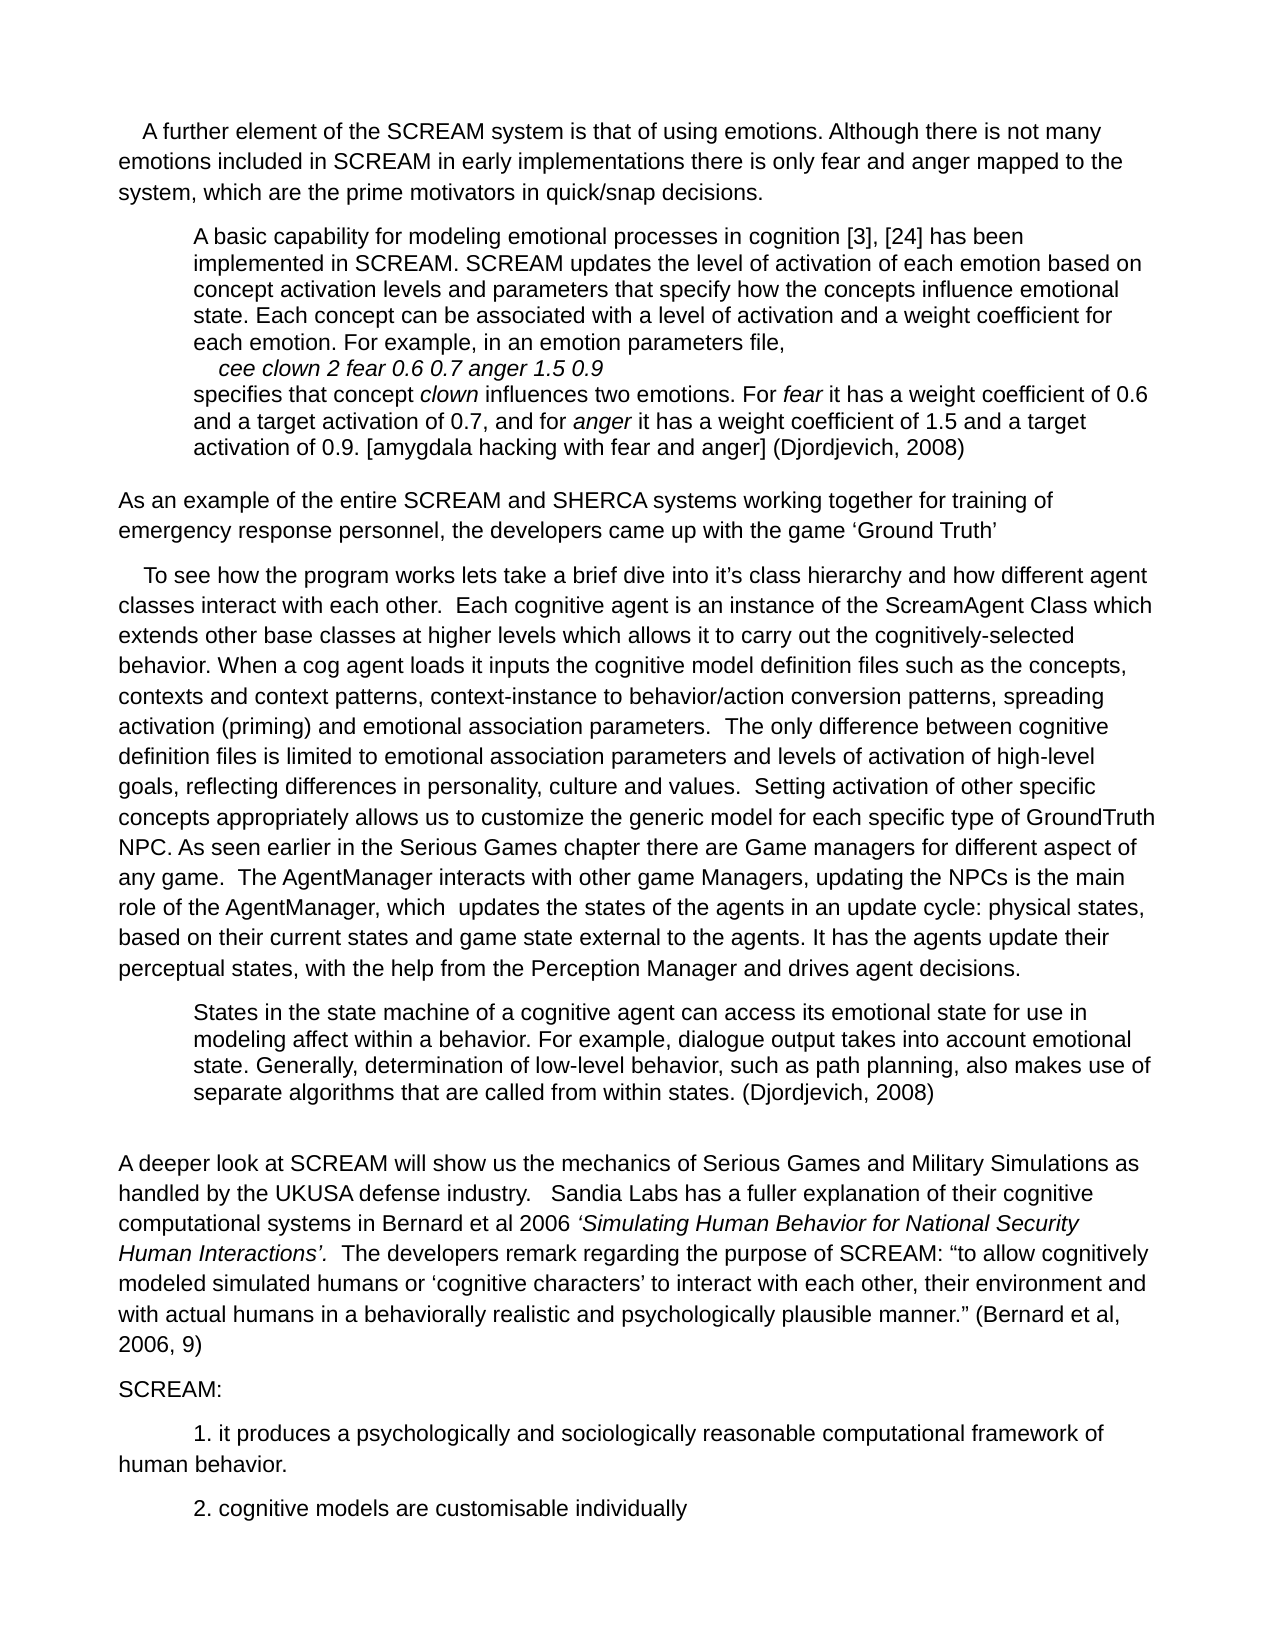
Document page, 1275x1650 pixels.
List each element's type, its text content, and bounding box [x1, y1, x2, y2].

text cee clown 2 fear 0.6 0.7 anger 1.5 0.9 [193, 355, 1157, 381]
text SCREAM: [118, 1376, 1157, 1402]
text 1. it produces a psychologically and sociologically reasonable computational framework of human behavior. [118, 1420, 1157, 1477]
text As an example of the entire SCREAM and SHERCA systems working together for training of emergency response personnel, the developers came up with the game ‘Ground Truth’ [118, 487, 1157, 543]
text A further element of the SCREAM system is that of using emotions. Although there is not many emotions included in SCREAM in early implementations there is only fear and anger mapped to the system, which are the prime motivators in quick/snap decisions. [118, 118, 1157, 205]
text States in the state machine of a cognitive agent can access its emotional state for use in modeling affect within a behavior. For example, dialogue output takes into account emotional state. Generally, determination of low-level behavior, such as path planning, also makes use of separate algorithms that are called from within states. (Djordjevich, 2008) [193, 999, 1157, 1105]
text specifies that concept clown influences two emotions. For fear it has a weight coefficient of 0.6 and a target activation of 0.7, and for anger it has a weight coefficient of 1.5 and a target activation of 0.9. [amygdala hacking with fear and anger] (Djordjevich, 2008) [193, 381, 1157, 461]
text To see how the program works lets take a brief dive into it’s class hierarchy and how different agent classes interact with each other. Each cognitive agent is an instance of the ScreamAgent Class which extends other base classes at higher levels which allows it to carry out the cognitively-selected behavior. When a cog agent loads it inputs the cognitive model definition files such as the concepts, contexts and context patterns, context-instance to behavior/action conversion patterns, spreading activation (priming) and emotional association parameters. The only difference between cognitive definition files is limited to emotional association parameters and levels of activation of high-level goals, reflecting differences in personality, culture and values. Setting activation of other specific concepts appropriately allows us to customize the generic model for each specific type of GroundTruth NPC. As seen earlier in the Serious Games chapter there are Game managers for different aspect of any game. The AgentManager interacts with other game Managers, updating the NPCs is the main role of the AgentManager, which updates the states of the agents in an update cycle: physical states, based on their current states and game state external to the agents. It has the agents update their perceptual states, with the help from the Perception Manager and drives agent decisions. [118, 562, 1157, 981]
text A deeper look at SCREAM will show us the mechanics of Serious Games and Military Simulations as handled by the UKUSA defense industry. Sandia Labs has a fuller explanation of their cognitive computational systems in Bernard et al 2006 ‘Simulating Human Behavior for National Security Human Interactions’. The developers remark regarding the purpose of SCREAM: “to allow cognitively modeled simulated humans or ‘cognitive characters’ to interact with each other, their environment and with actual humans in a behaviorally realistic and psychologically plausible manner.” (Bernard et al, 2006, 9) [118, 1149, 1157, 1357]
text 2. cognitive models are customisable individually [193, 1495, 1157, 1522]
text A basic capability for modeling emotional processes in cognition [3], [24] has been implemented in SCREAM. SCREAM updates the level of activation of each emotion based on concept activation levels and parameters that specify how the concepts influence emotional state. Each concept can be associated with a level of activation and a weight coefficient for each emotion. For example, in an emotion parameters file, [193, 223, 1157, 355]
